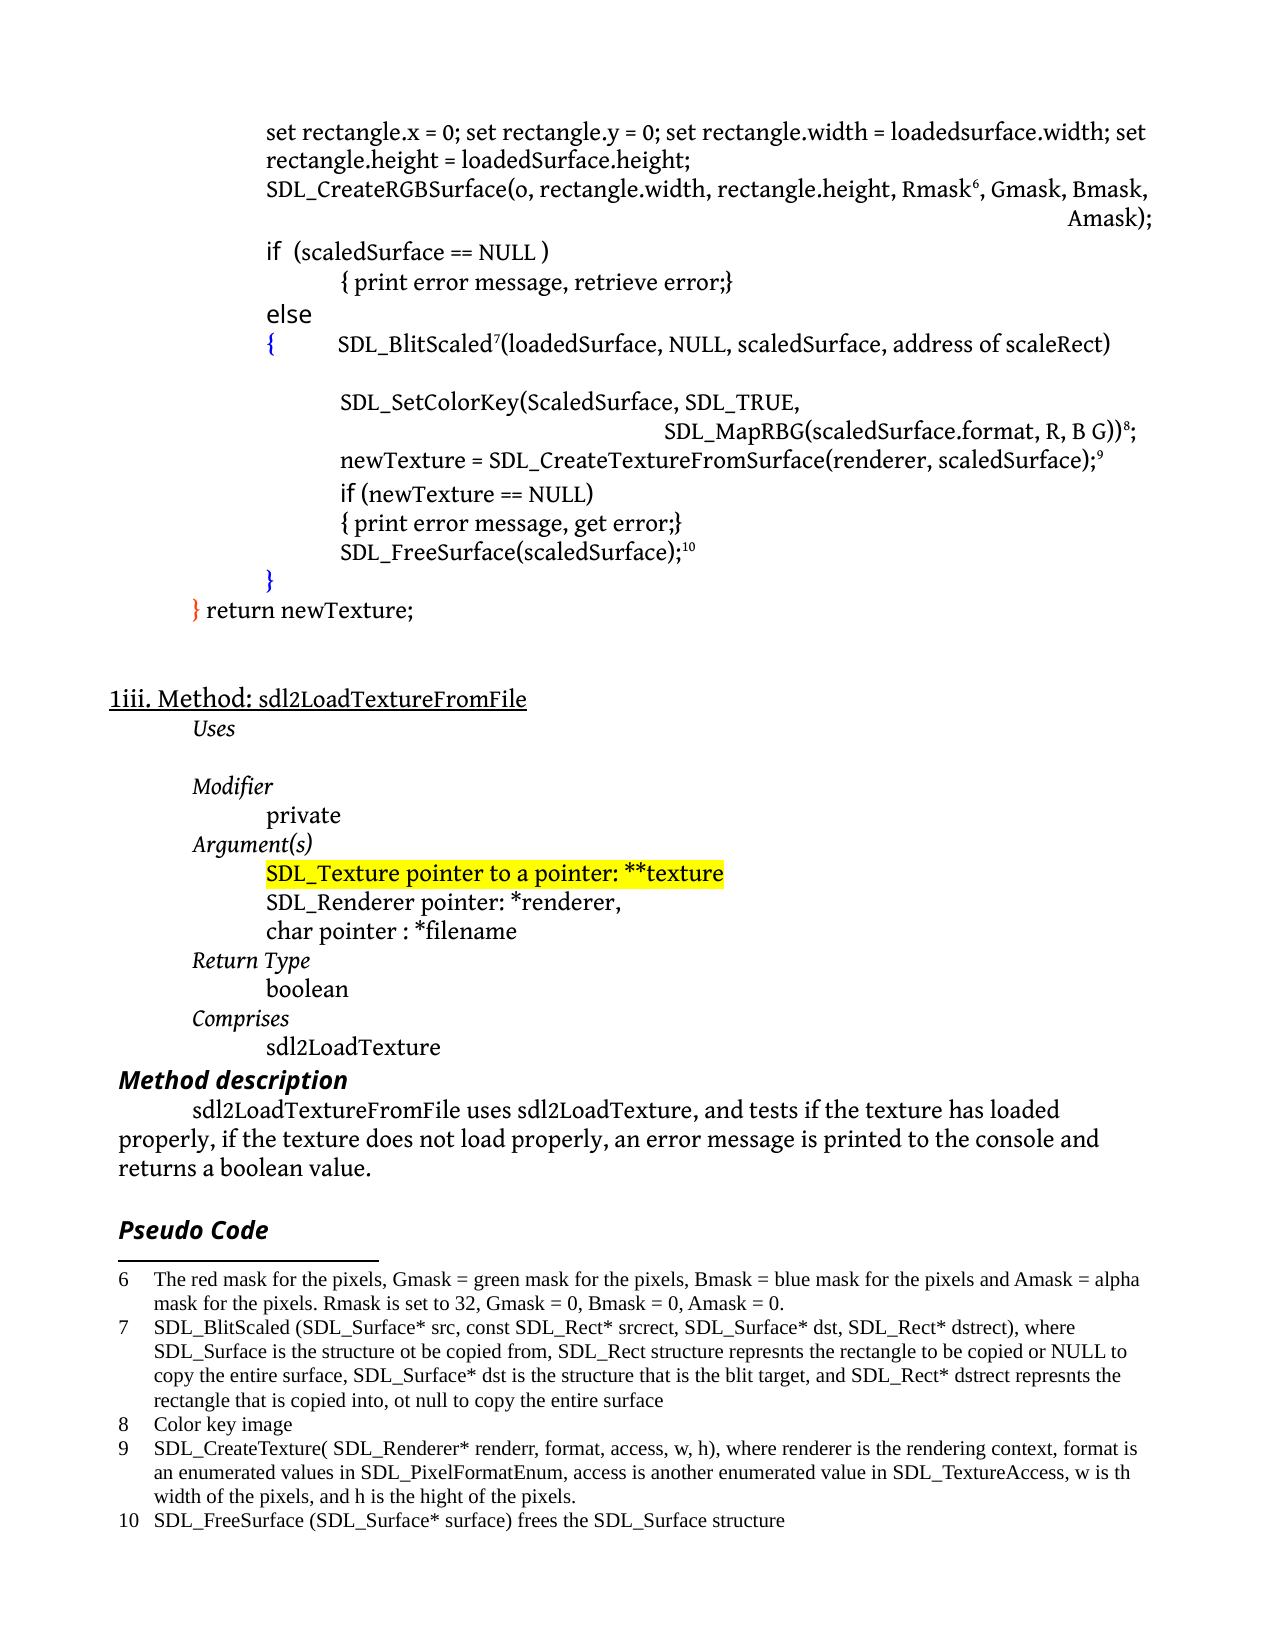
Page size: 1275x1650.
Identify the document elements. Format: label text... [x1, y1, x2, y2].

text private [118, 802, 1157, 831]
text SDL_BlitScaled (SDL_Surface* src, const SDL_Rect* srcrect, SDL_Surface* dst, SDL_Rect* dstrect), where SDL_Surface is the structure ot be copied from, SDL_Rect structure represnts the rectangle to be copied or NULL to copy the entire surface, SDL_Surface* dst is the structure that is the blit target, and SDL_Rect* dstrect represnts the rectangle that is copied into, ot null to copy the entire surface [118, 1315, 1157, 1412]
text Color key image [118, 1412, 1157, 1436]
text if (scaledSurface == NULL ) [118, 234, 1157, 268]
text else [118, 297, 1157, 331]
text Pseudo Code [118, 1212, 1157, 1246]
text SDL_CreateTexture( SDL_Renderer* renderr, format, access, w, h), where renderer is the rendering context, format is an enumerated values in SDL_PixelFormatEnum, access is another enumerated value in SDL_TextureAccess, w is th width of the pixels, and h is the hight of the pixels. [118, 1436, 1157, 1508]
text char pointer : *filename [118, 918, 1157, 947]
text SDL_Texture pointer to a pointer: **texture [118, 860, 1157, 889]
text Return Type [118, 947, 1157, 976]
text if (newTexture == NULL) [118, 476, 1157, 510]
text { print error message, get error;} [118, 510, 1157, 539]
text { SDL_BlitScaled(loadedSurface, NULL, scaledSurface, address of scaleRect) [118, 331, 1157, 360]
text } [118, 568, 1157, 597]
text Method description [118, 1062, 1157, 1097]
text SDL_CreateRGBSurface(o, rectangle.width, rectangle.height, Rmask, Gmask, Bmask, Amask); [118, 176, 1157, 234]
text SDL_FreeSurface (SDL_Surface* surface) frees the SDL_Surface structure [118, 1508, 1157, 1532]
text SDL_Renderer pointer: *renderer, [118, 889, 1157, 918]
text Comprises [118, 1004, 1157, 1033]
text Argument(s) [118, 831, 1157, 860]
text SDL_SetColorKey(ScaledSurface, SDL_TRUE, SDL_MapRBG(scaledSurface.format, R, B G)); [118, 389, 1157, 447]
text boolean [118, 976, 1157, 1004]
text Modifier [118, 773, 1157, 802]
text Uses [118, 715, 1157, 744]
text set rectangle.x = 0; set rectangle.y = 0; set rectangle.width = loadedsurface.width; set rectangle.height = loadedSurface.height; [118, 118, 1157, 176]
text { print error message, retrieve error;} [118, 268, 1157, 297]
text newTexture = SDL_CreateTextureFromSurface(renderer, scaledSurface); [118, 447, 1157, 476]
text sdl2LoadTexture [118, 1033, 1157, 1062]
text SDL_FreeSurface(scaledSurface); [118, 539, 1157, 568]
text } return newTexture; [118, 597, 1157, 626]
text The red mask for the pixels, Gmask = green mask for the pixels, Bmask = blue mask for the pixels and Amask = alpha mask for the pixels. Rmask is set to 32, Gmask = 0, Bmask = 0, Amask = 0. [118, 1267, 1157, 1315]
text sdl2LoadTextureFromFile uses sdl2LoadTexture, and tests if the texture has loaded properly, if the texture does not load properly, an error message is printed to the console and returns a boolean value. [118, 1097, 1157, 1183]
text 1iii. Method: sdl2LoadTextureFromFile [109, 684, 1157, 715]
